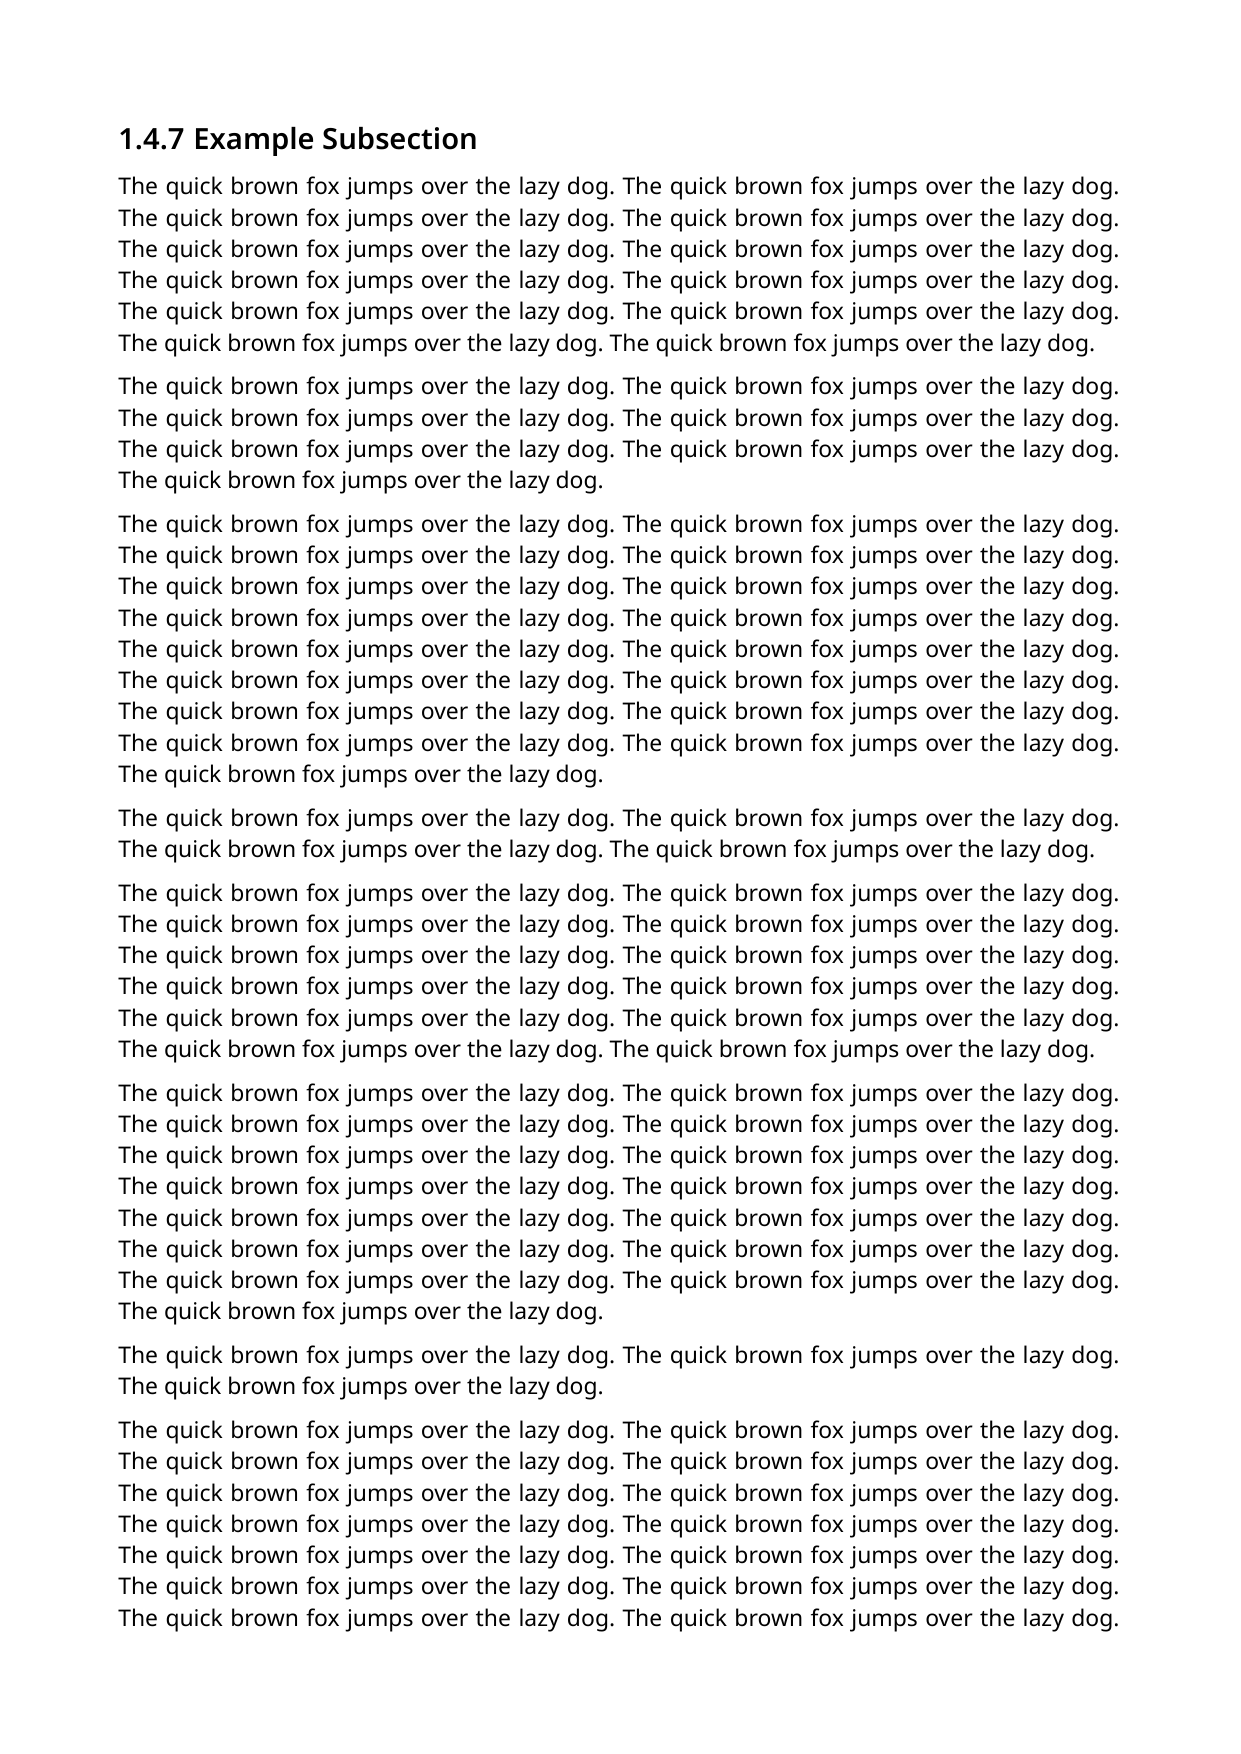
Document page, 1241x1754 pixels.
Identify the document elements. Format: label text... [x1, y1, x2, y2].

text The quick brown fox jumps over the lazy dog. The quick brown fox jumps over the lazy dog. The quick brown fox jumps over the lazy dog. The quick brown fox jumps over the lazy dog. The quick brown fox jumps over the lazy dog. The quick brown fox jumps over the lazy dog. The quick brown fox jumps over the lazy dog. [118, 370, 1122, 495]
subtitle Example Subsection [118, 118, 1122, 158]
text The quick brown fox jumps over the lazy dog. The quick brown fox jumps over the lazy dog. The quick brown fox jumps over the lazy dog. The quick brown fox jumps over the lazy dog. [118, 802, 1122, 864]
text The quick brown fox jumps over the lazy dog. The quick brown fox jumps over the lazy dog. The quick brown fox jumps over the lazy dog. The quick brown fox jumps over the lazy dog. The quick brown fox jumps over the lazy dog. The quick brown fox jumps over the lazy dog. The quick brown fox jumps over the lazy dog. The quick brown fox jumps over the lazy dog. The quick brown fox jumps over the lazy dog. The quick brown fox jumps over the lazy dog. The quick brown fox jumps over the lazy dog. The quick brown fox jumps over the lazy dog. [118, 170, 1122, 358]
text The quick brown fox jumps over the lazy dog. The quick brown fox jumps over the lazy dog. The quick brown fox jumps over the lazy dog. [118, 1339, 1122, 1402]
text The quick brown fox jumps over the lazy dog. The quick brown fox jumps over the lazy dog. The quick brown fox jumps over the lazy dog. The quick brown fox jumps over the lazy dog. The quick brown fox jumps over the lazy dog. The quick brown fox jumps over the lazy dog. The quick brown fox jumps over the lazy dog. The quick brown fox jumps over the lazy dog. The quick brown fox jumps over the lazy dog. The quick brown fox jumps over the lazy dog. The quick brown fox jumps over the lazy dog. The quick brown fox jumps over the lazy dog. The quick brown fox jumps over the lazy dog. The quick brown fox jumps over the lazy dog. The quick brown fox jumps over the lazy dog. [118, 1077, 1122, 1327]
text The quick brown fox jumps over the lazy dog. The quick brown fox jumps over the lazy dog. The quick brown fox jumps over the lazy dog. The quick brown fox jumps over the lazy dog. The quick brown fox jumps over the lazy dog. The quick brown fox jumps over the lazy dog. The quick brown fox jumps over the lazy dog. The quick brown fox jumps over the lazy dog. The quick brown fox jumps over the lazy dog. The quick brown fox jumps over the lazy dog. The quick brown fox jumps over the lazy dog. The quick brown fox jumps over the lazy dog. The quick brown fox jumps over the lazy dog. The quick brown fox jumps over the lazy dog. [118, 1414, 1122, 1633]
text The quick brown fox jumps over the lazy dog. The quick brown fox jumps over the lazy dog. The quick brown fox jumps over the lazy dog. The quick brown fox jumps over the lazy dog. The quick brown fox jumps over the lazy dog. The quick brown fox jumps over the lazy dog. The quick brown fox jumps over the lazy dog. The quick brown fox jumps over the lazy dog. The quick brown fox jumps over the lazy dog. The quick brown fox jumps over the lazy dog. The quick brown fox jumps over the lazy dog. The quick brown fox jumps over the lazy dog. [118, 877, 1122, 1064]
text The quick brown fox jumps over the lazy dog. The quick brown fox jumps over the lazy dog. The quick brown fox jumps over the lazy dog. The quick brown fox jumps over the lazy dog. The quick brown fox jumps over the lazy dog. The quick brown fox jumps over the lazy dog. The quick brown fox jumps over the lazy dog. The quick brown fox jumps over the lazy dog. The quick brown fox jumps over the lazy dog. The quick brown fox jumps over the lazy dog. The quick brown fox jumps over the lazy dog. The quick brown fox jumps over the lazy dog. The quick brown fox jumps over the lazy dog. The quick brown fox jumps over the lazy dog. The quick brown fox jumps over the lazy dog. The quick brown fox jumps over the lazy dog. The quick brown fox jumps over the lazy dog. [118, 508, 1122, 789]
